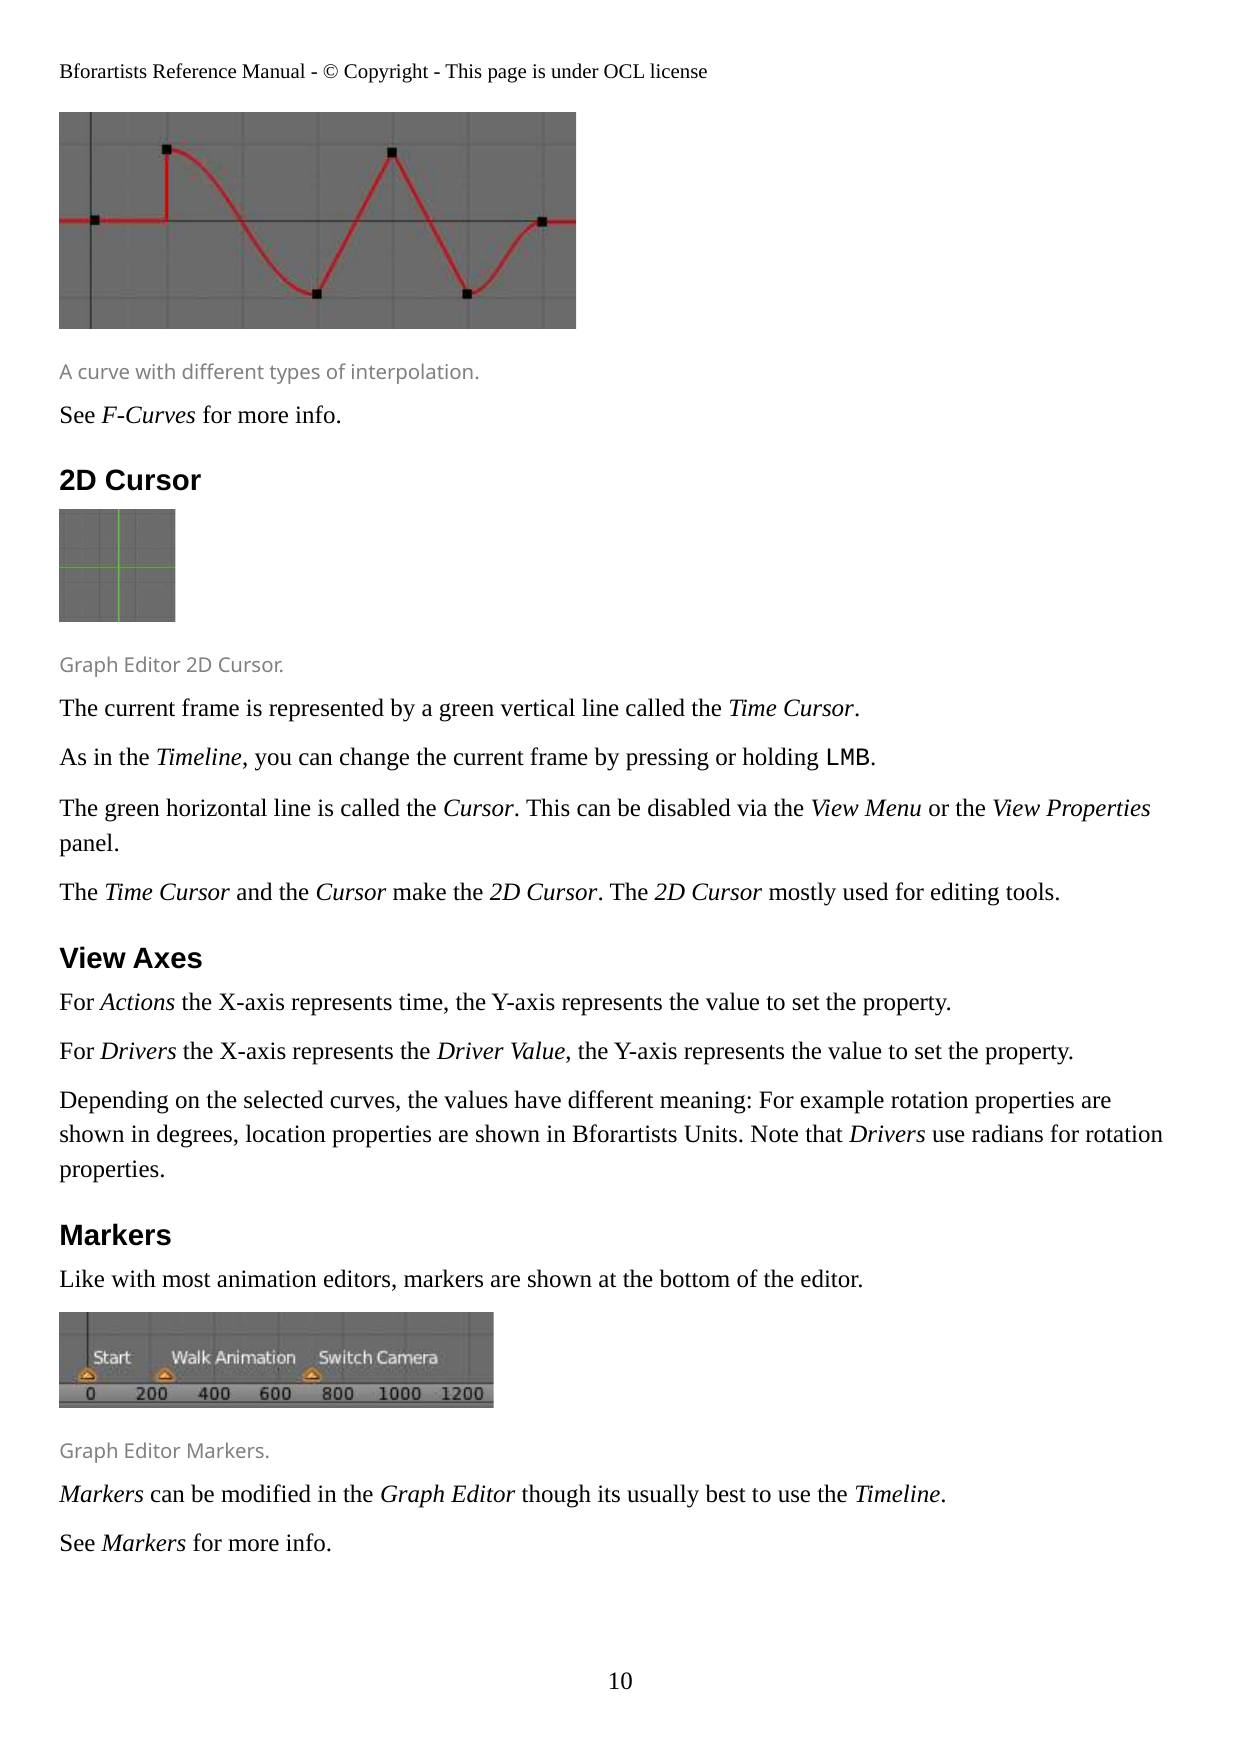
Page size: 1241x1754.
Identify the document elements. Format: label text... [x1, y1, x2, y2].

text See F-Curves for more info. [59, 400, 1181, 428]
text Like with most animation editors, markers are shown at the bottom of the editor. [59, 1264, 1181, 1292]
text Markers can be modified in the Graph Editor though its usually best to use the Timeline. [59, 1479, 1181, 1508]
subtitle Markers [59, 1217, 1181, 1251]
text The current frame is represented by a green vertical line called the Time Cursor. [59, 693, 1181, 721]
subtitle 2D Cursor [59, 463, 1181, 497]
text See Markers for more info. [59, 1528, 1181, 1557]
text Depending on the selected curves, the values have different meaning: For example rotation properties are shown in degrees, location properties are shown in Bforartists Units. Note that Drivers use radians for rotation properties. [59, 1085, 1181, 1183]
subtitle View Axes [59, 941, 1181, 974]
text For Drivers the X-axis represents the Driver Value, the Y-axis represents the value to set the property. [59, 1036, 1181, 1064]
text A curve with different types of interpolation. [59, 354, 1181, 385]
text The green horizontal line is called the Cursor. This can be disabled via the View Menu or the View Properties panel. [59, 793, 1181, 857]
text The Time Cursor and the Cursor make the 2D Cursor. The 2D Cursor mostly used for editing tools. [59, 877, 1181, 906]
text Graph Editor 2D Cursor. [59, 647, 1181, 678]
text As in the Timeline, you can change the current frame by pressing or holding LMB. [59, 742, 1181, 773]
text For Actions the X-axis represents time, the Y-axis represents the value to set the property. [59, 987, 1181, 1016]
text Graph Editor Markers. [59, 1434, 1181, 1465]
picture [59, 112, 577, 329]
picture [59, 1312, 494, 1408]
picture [59, 509, 176, 622]
